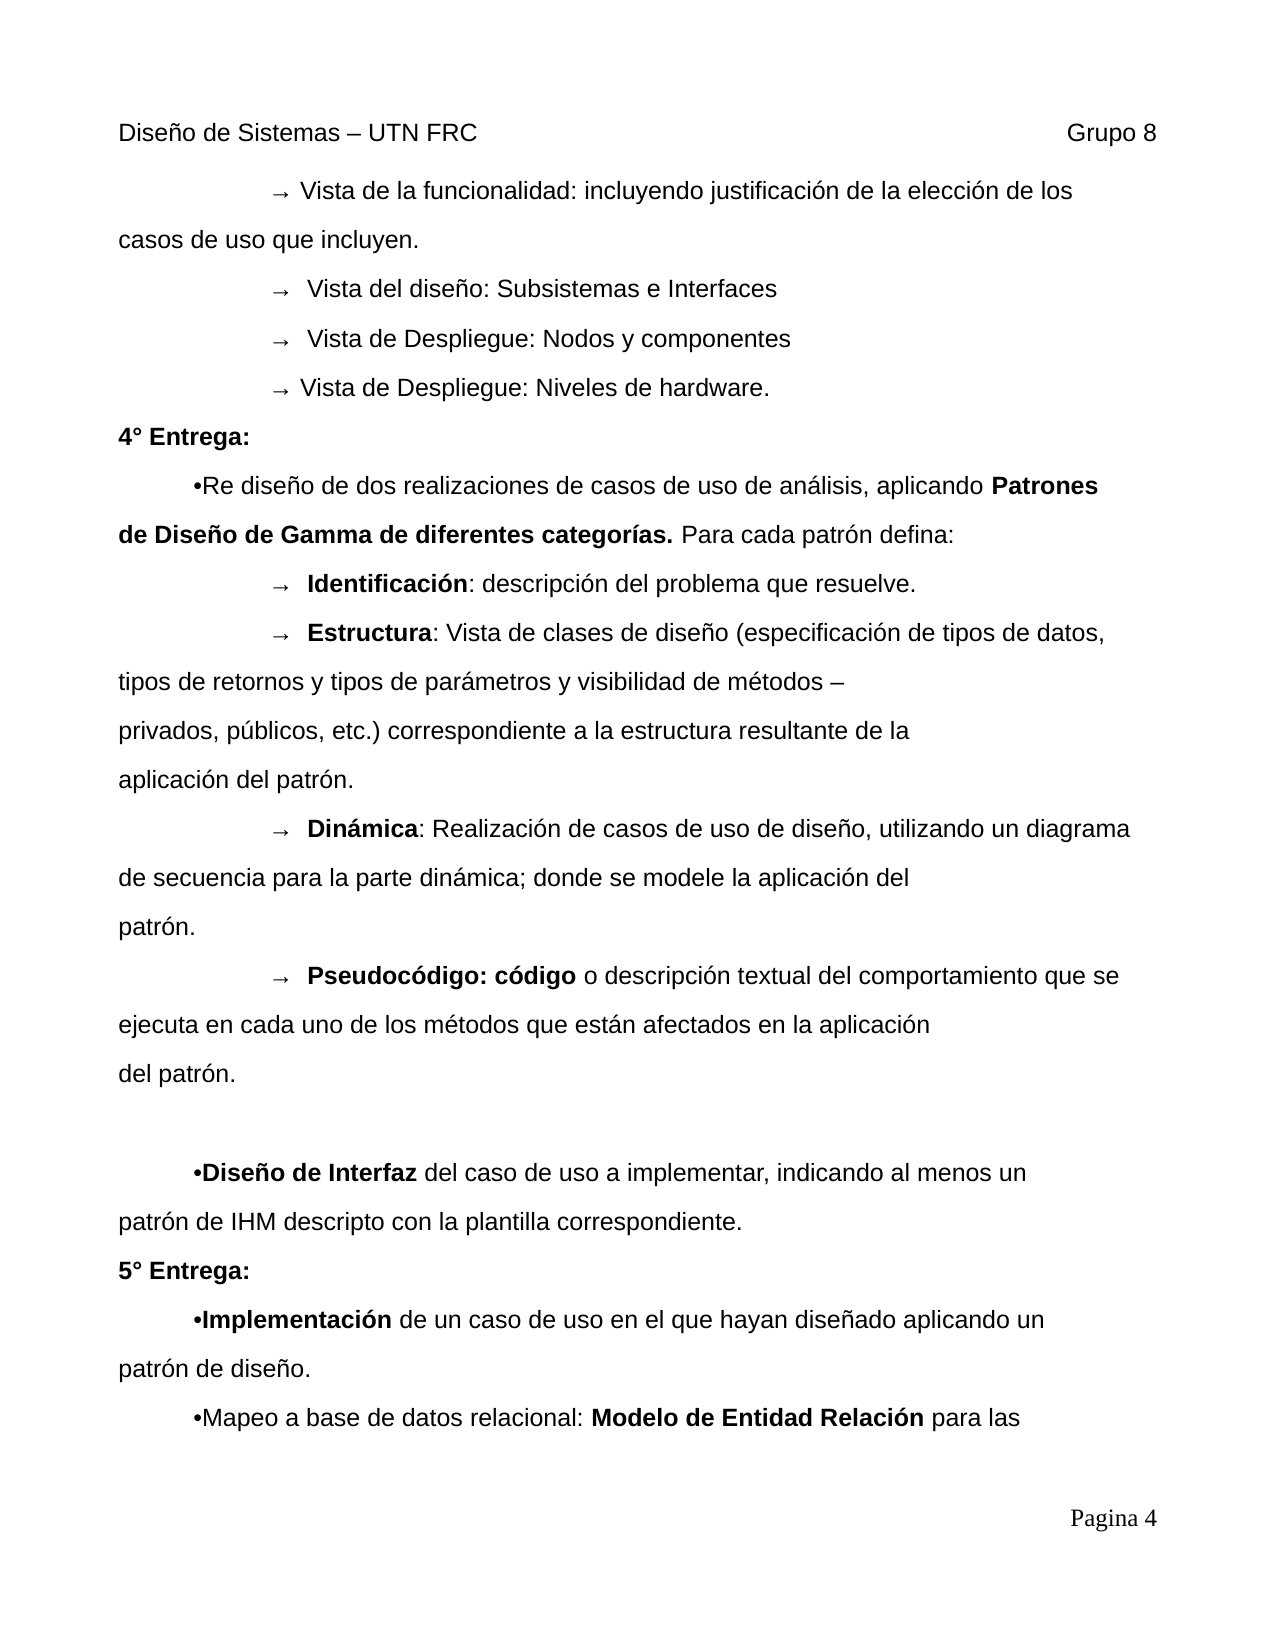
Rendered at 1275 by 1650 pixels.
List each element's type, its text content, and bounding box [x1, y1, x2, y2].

text •Implementación de un caso de uso en el que hayan diseñado aplicando un [118, 1305, 1157, 1333]
text → Vista del diseño: Subsistemas e Interfaces [118, 274, 1157, 303]
text de secuencia para la parte dinámica; donde se modele la aplicación del [118, 863, 1157, 892]
text → Estructura: Vista de clases de diseño (especificación de tipos de datos, [118, 618, 1157, 647]
text patrón de diseño. [118, 1354, 1157, 1383]
text → Vista de la funcionalidad: incluyendo justificación de la elección de los [118, 176, 1157, 205]
text •Re diseño de dos realizaciones de casos de uso de análisis, aplicando Patrones [118, 471, 1157, 499]
text tipos de retornos y tipos de parámetros y visibilidad de métodos – [118, 667, 1157, 696]
text 5° Entrega: [118, 1256, 1157, 1284]
text •Diseño de Interfaz del caso de uso a implementar, indicando al menos un [118, 1158, 1157, 1186]
text casos de uso que incluyen. [118, 225, 1157, 254]
text aplicación del patrón. [118, 765, 1157, 794]
text patrón. [118, 912, 1157, 941]
text privados, públicos, etc.) correspondiente a la estructura resultante de la [118, 716, 1157, 745]
text → Identificación: descripción del problema que resuelve. [118, 569, 1157, 598]
text → Vista de Despliegue: Niveles de hardware. [118, 373, 1157, 401]
text → Pseudocódigo: código o descripción textual del comportamiento que se [118, 961, 1157, 990]
text patrón de IHM descripto con la plantilla correspondiente. [118, 1207, 1157, 1235]
text •Mapeo a base de datos relacional: Modelo de Entidad Relación para las [118, 1403, 1157, 1432]
text de Diseño de Gamma de diferentes categorías. Para cada patrón defina: [118, 520, 1157, 548]
text del patrón. [118, 1059, 1157, 1088]
text ejecuta en cada uno de los métodos que están afectados en la aplicación [118, 1010, 1157, 1039]
text → Dinámica: Realización de casos de uso de diseño, utilizando un diagrama [118, 814, 1157, 843]
text → Vista de Despliegue: Nodos y componentes [118, 323, 1157, 352]
text 4° Entrega: [118, 422, 1157, 450]
